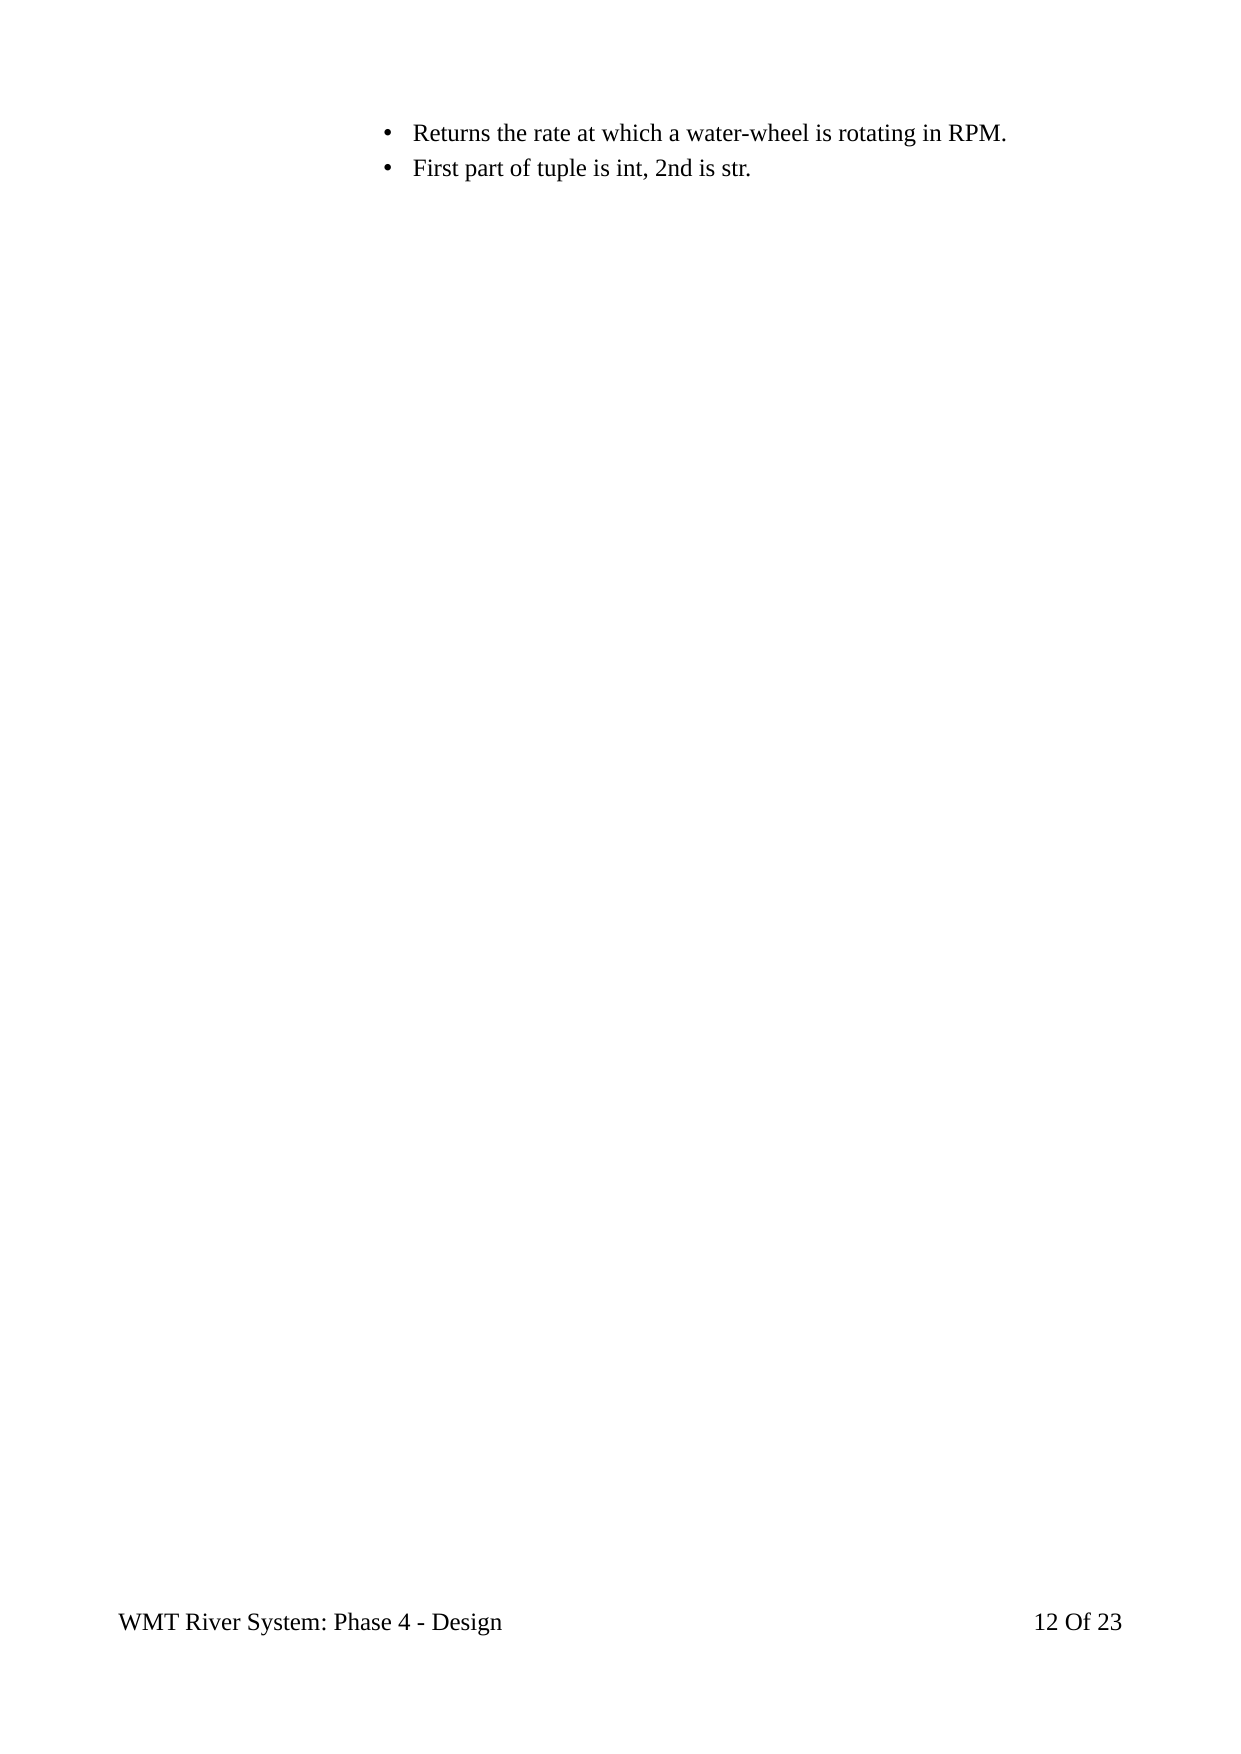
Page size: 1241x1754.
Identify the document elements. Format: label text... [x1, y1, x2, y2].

list First part of tuple is int, 2nd is str. [383, 153, 1122, 181]
list Returns the rate at which a water-wheel is rotating in RPM. [383, 118, 1122, 147]
